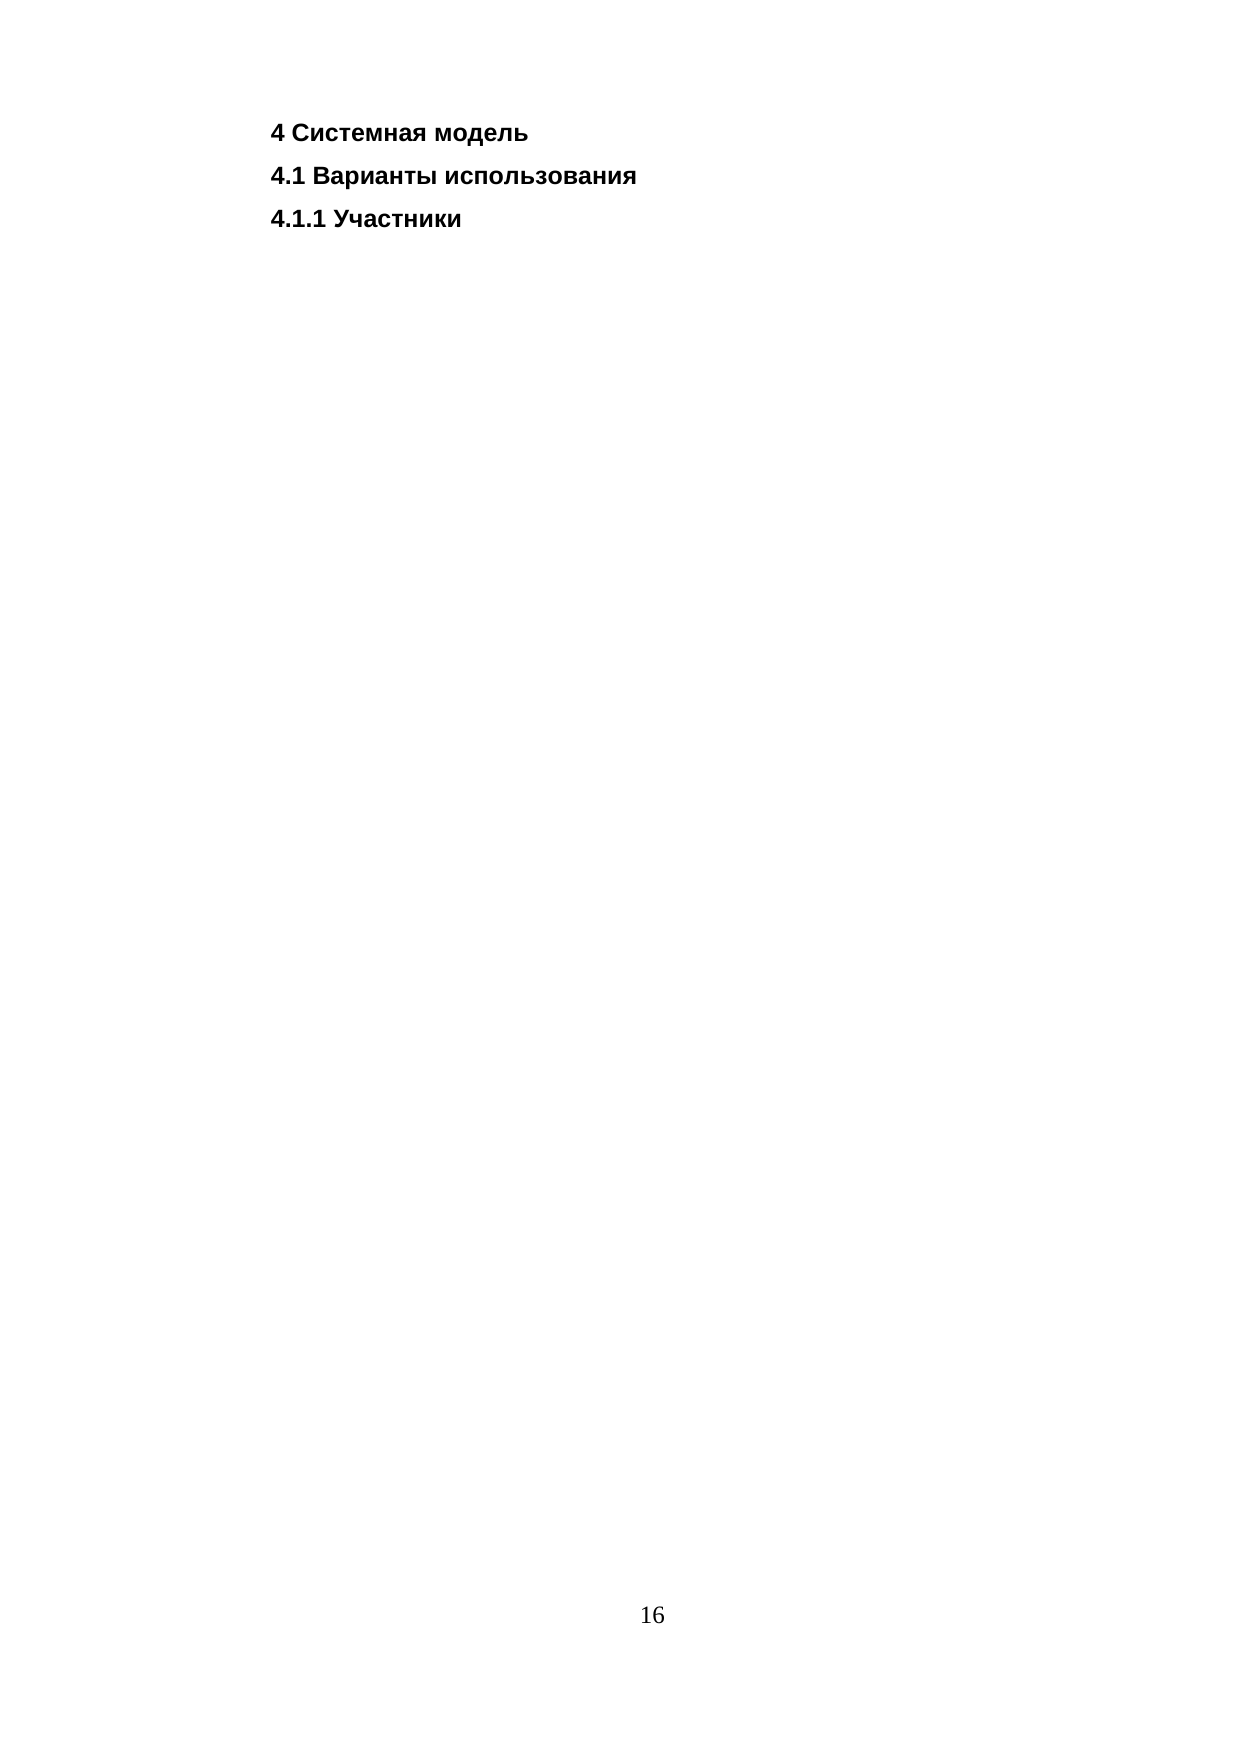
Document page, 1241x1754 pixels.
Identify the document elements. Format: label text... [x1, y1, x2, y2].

subtitle Участники [182, 204, 1122, 233]
subtitle Системная модель [182, 118, 1122, 147]
subtitle Варианты использования [182, 161, 1122, 190]
